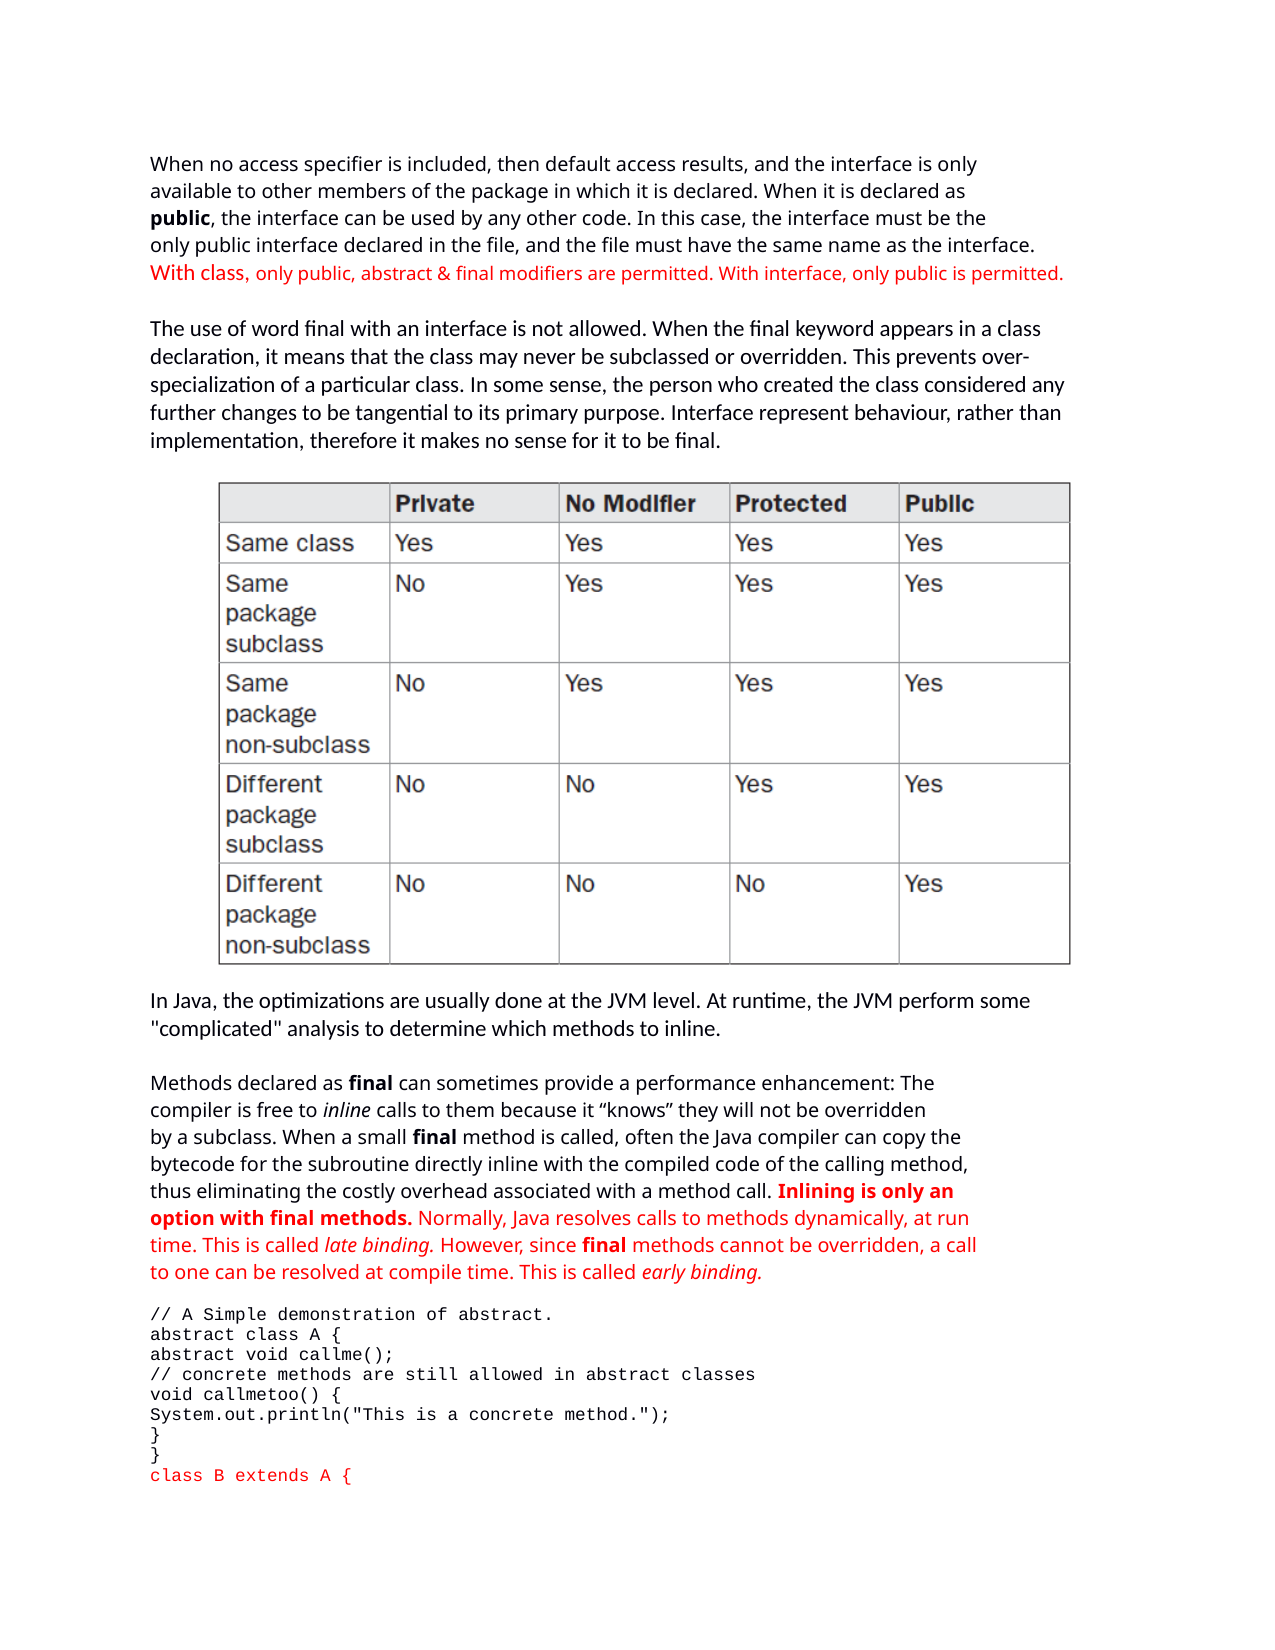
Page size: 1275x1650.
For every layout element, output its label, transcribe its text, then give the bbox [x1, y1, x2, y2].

text public, the interface can be used by any other code. In this case, the interface must be the [150, 204, 1125, 231]
text abstract class A { [150, 1325, 1125, 1346]
text compiler is free to inline calls to them because it “knows” they will not be overridden [150, 1096, 1125, 1123]
text When no access specifier is included, then default access results, and the interface is only [150, 150, 1125, 177]
text // A Simple demonstration of abstract. [150, 1305, 1125, 1325]
text thus eliminating the costly overhead associated with a method call. Inlining is only an [150, 1177, 1125, 1204]
text only public interface declared in the file, and the file must have the same name as the interface. [150, 231, 1125, 258]
text } [150, 1446, 1125, 1466]
text abstract void callme(); [150, 1346, 1125, 1366]
text time. This is called late binding. However, since final methods cannot be overridden, a call [150, 1231, 1125, 1258]
text bytecode for the subroutine directly inline with the compiled code of the calling method, [150, 1150, 1125, 1177]
text void callmetoo() { [150, 1386, 1125, 1406]
text In Java, the optimizations are usually done at the JVM level. At runtime, the JVM perform some "complicated" analysis to determine which methods to inline. [150, 987, 1125, 1042]
text available to other members of the package in which it is declared. When it is declared as [150, 177, 1125, 204]
text System.out.println("This is a concrete method."); [150, 1406, 1125, 1426]
text } [150, 1426, 1125, 1446]
text class B extends A { [150, 1466, 1125, 1486]
text to one can be resolved at compile time. This is called early binding. [150, 1258, 1125, 1285]
text option with final methods. Normally, Java resolves calls to methods dynamically, at run [150, 1204, 1125, 1231]
text Methods declared as final can sometimes provide a performance enhancement: The [150, 1069, 1125, 1096]
text With class, only public, abstract & final modifiers are permitted. With interface, only public is permitted. [150, 258, 1125, 286]
text The use of word final with an interface is not allowed. When the final keyword appears in a class declaration, it means that the class may never be subclassed or overridden. This prevents over-specialization of a particular class. In some sense, the person who created the class considered any further changes to be tangential to its primary purpose. Interface represent behaviour, rather than implementation, therefore it makes no sense for it to be final. [150, 314, 1125, 454]
text // concrete methods are still allowed in abstract classes [150, 1366, 1125, 1386]
text by a subclass. When a small final method is called, often the Java compiler can copy the [150, 1123, 1125, 1150]
